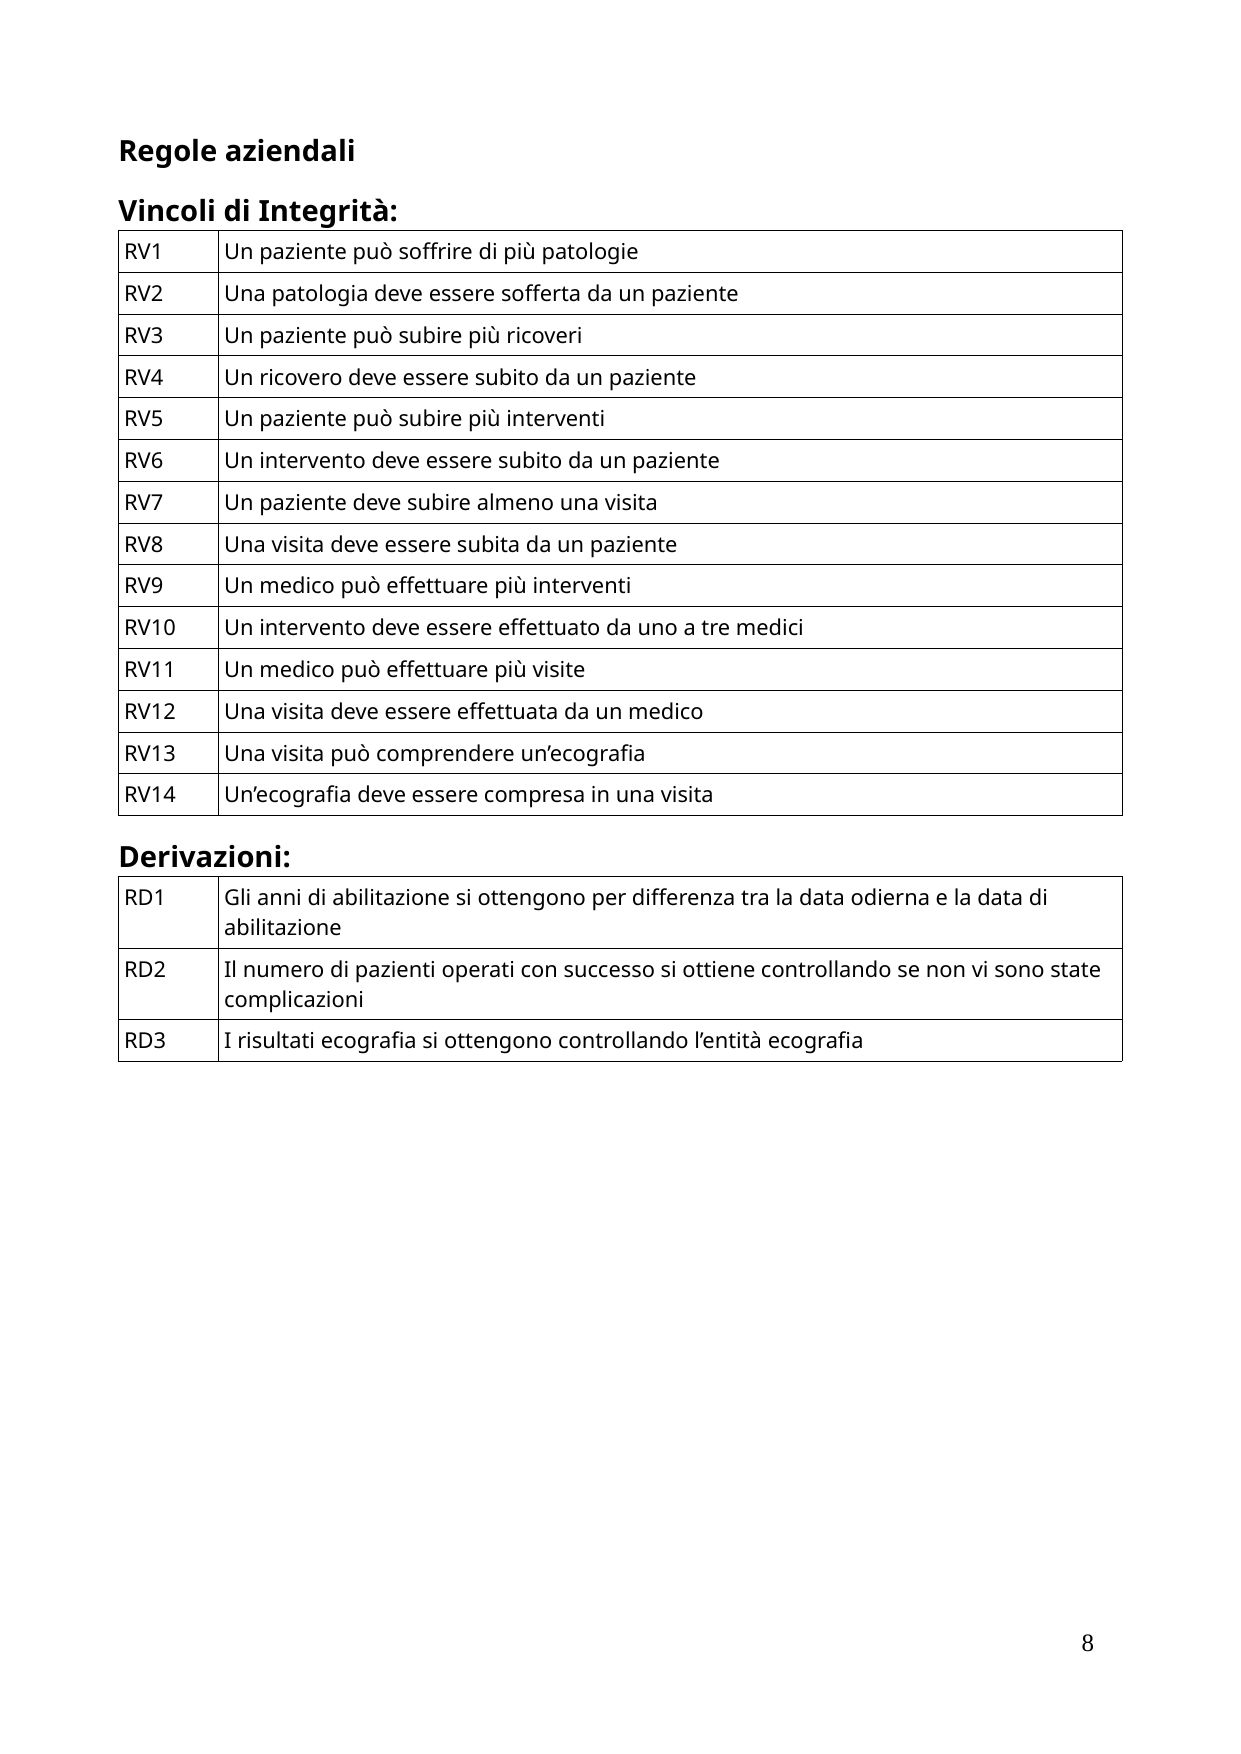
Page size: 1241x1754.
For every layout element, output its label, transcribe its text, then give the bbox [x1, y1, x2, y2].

table_cell Un’ecografia deve essere compresa in una visita [219, 774, 1122, 815]
table_cell RV2 [119, 273, 218, 314]
table_header RV1 [119, 231, 218, 272]
table_header Gli anni di abilitazione si ottengono per differenza tra la data odierna e la data di abilitazione [219, 877, 1122, 947]
subtitle Regole aziendali [118, 130, 1122, 169]
table_cell I risultati ecografia si ottengono controllando l’entità ecografia [219, 1020, 1122, 1061]
table_header Un paziente può soffrire di più patologie [219, 231, 1122, 272]
subtitle Vincoli di Integrità: [118, 190, 1122, 230]
table_cell Una visita deve essere subita da un paziente [219, 524, 1122, 564]
table_cell Un ricovero deve essere subito da un paziente [219, 356, 1122, 397]
subtitle Derivazioni: [118, 836, 1122, 876]
table_cell RV8 [119, 524, 218, 564]
table_cell Un medico può effettuare più interventi [219, 565, 1122, 606]
table_cell RV3 [119, 315, 218, 355]
table_cell RV10 [119, 607, 218, 648]
table_header RD1 [119, 877, 218, 947]
table_cell RV9 [119, 565, 218, 606]
table_cell Un intervento deve essere effettuato da uno a tre medici [219, 607, 1122, 648]
table_cell Un medico può effettuare più visite [219, 649, 1122, 689]
table_cell RV7 [119, 482, 218, 522]
table_cell RV11 [119, 649, 218, 689]
table_cell Una visita può comprendere un’ecografia [219, 733, 1122, 773]
table_cell Una visita deve essere effettuata da un medico [219, 691, 1122, 731]
table_cell Un intervento deve essere subito da un paziente [219, 440, 1122, 481]
table_cell RD3 [119, 1020, 218, 1061]
table_cell RV14 [119, 774, 218, 815]
table_cell Il numero di pazienti operati con successo si ottiene controllando se non vi sono state complicazioni [219, 949, 1122, 1019]
table_cell RV13 [119, 733, 218, 773]
table_cell Un paziente deve subire almeno una visita [219, 482, 1122, 522]
table_cell Un paziente può subire più interventi [219, 398, 1122, 439]
table_cell RV4 [119, 356, 218, 397]
table_cell Un paziente può subire più ricoveri [219, 315, 1122, 355]
table_cell RV5 [119, 398, 218, 439]
table_cell RV6 [119, 440, 218, 481]
table_cell RD2 [119, 949, 218, 1019]
table_cell RV12 [119, 691, 218, 731]
table_cell Una patologia deve essere sofferta da un paziente [219, 273, 1122, 314]
